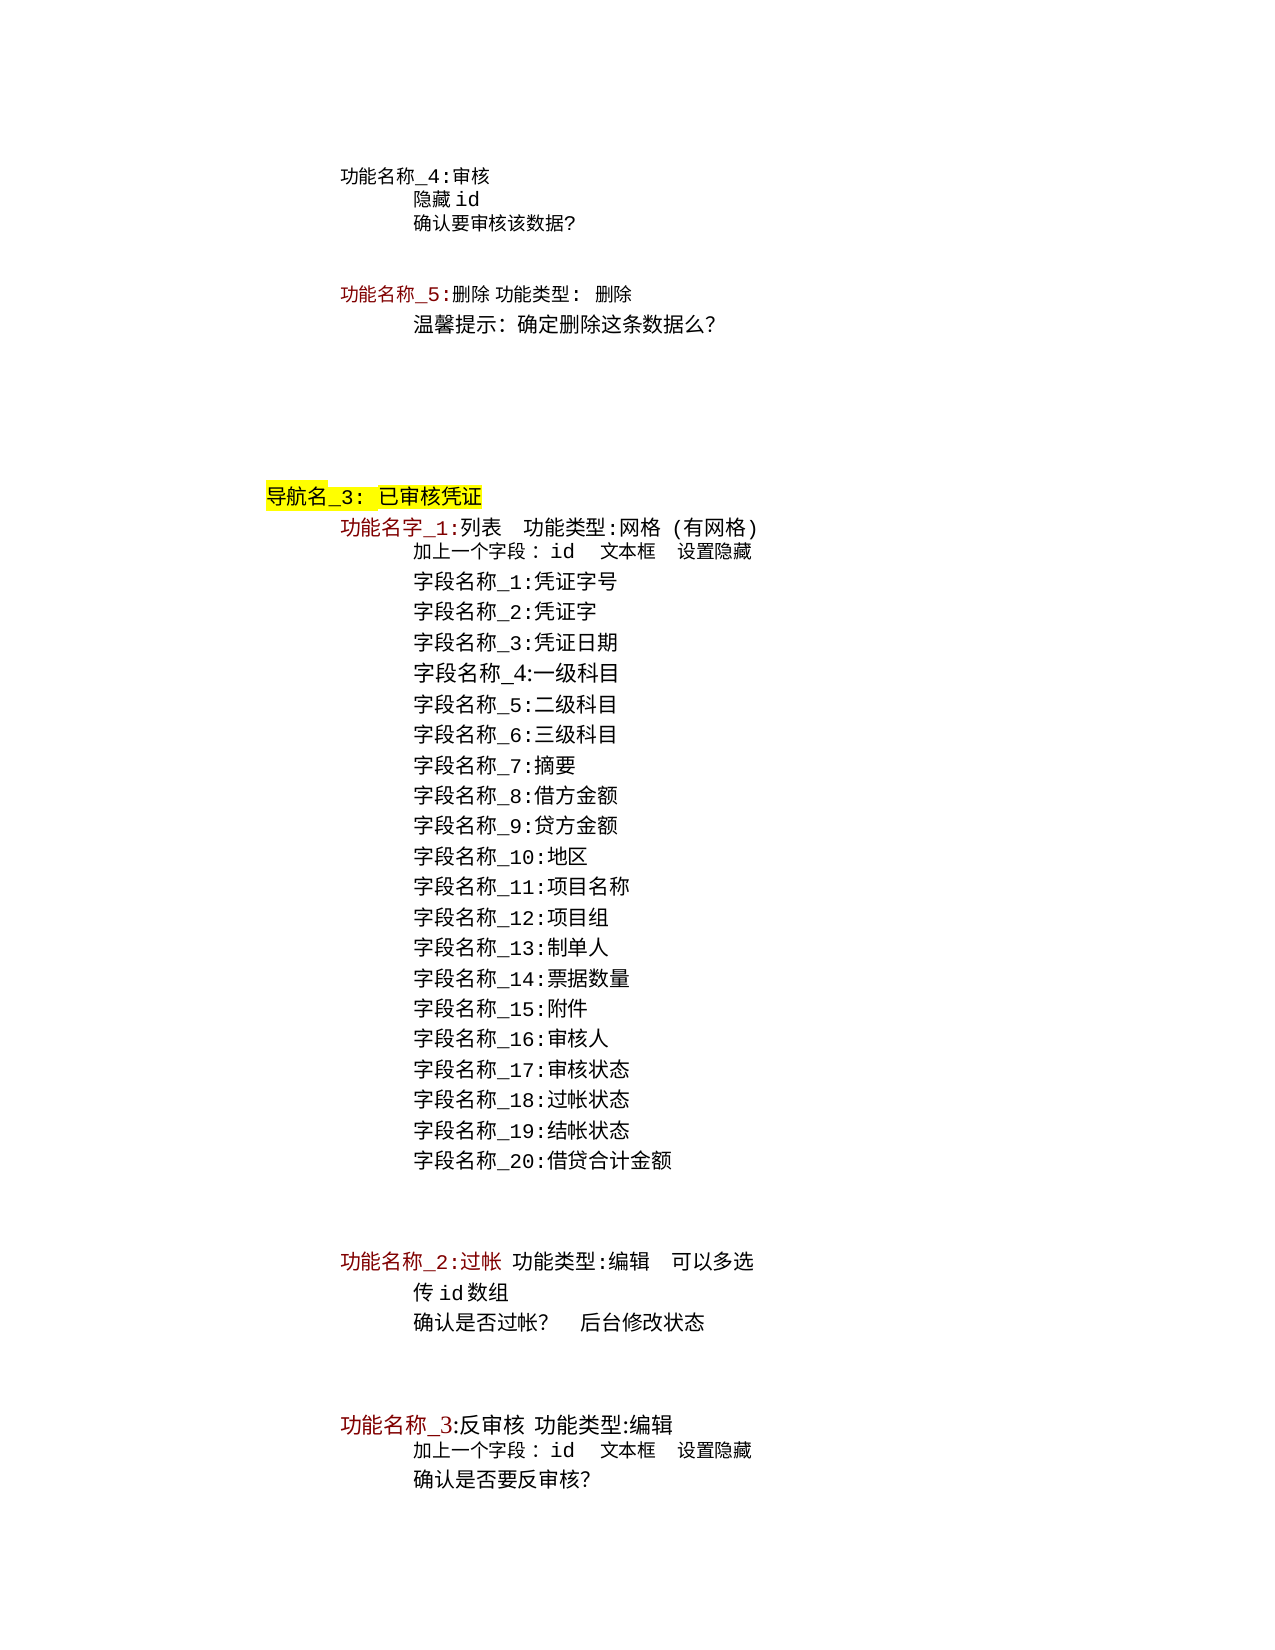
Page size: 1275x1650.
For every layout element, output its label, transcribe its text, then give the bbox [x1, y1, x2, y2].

text 功能名称_5:删除 功能类型: 删除 [118, 284, 1157, 308]
text 加上一个字段 ：id 文本框 设置隐藏 [118, 1439, 1157, 1463]
text 功能名称_4:审核 [118, 165, 1157, 189]
text 加上一个字段 ：id 文本框 设置隐藏 [118, 541, 1157, 565]
text 字段名称_1:凭证字号 [118, 565, 1157, 596]
text 字段名称_9:贷方金额 [118, 810, 1157, 840]
text 确认要审核该数据? [118, 213, 1157, 237]
text 功能名字_1:列表 功能类型:网格 (有网格) [118, 511, 1157, 541]
text 功能名称_2:过帐 功能类型:编辑 可以多选 [118, 1246, 1157, 1276]
text 温馨提示：确定删除这条数据么？ [118, 308, 1157, 338]
text 确认是否过帐？ 后台修改状态 [118, 1306, 1157, 1337]
text 字段名称_7:摘要 [118, 749, 1157, 779]
text 字段名称_2:凭证字 [118, 596, 1157, 626]
text 字段名称_17:审核状态 [118, 1053, 1157, 1083]
text 字段名称_3:凭证日期 [118, 626, 1157, 656]
text 导航名_3: 已审核凭证 [118, 480, 1157, 511]
text 字段名称_19:结帐状态 [118, 1114, 1157, 1144]
text 字段名称_5:二级科目 [118, 688, 1157, 718]
text 字段名称_14:票据数量 [118, 962, 1157, 992]
text 字段名称_8:借方金额 [118, 779, 1157, 810]
text 隐藏id [118, 189, 1157, 213]
text 字段名称_18:过帐状态 [118, 1083, 1157, 1114]
text 字段名称_11:项目名称 [118, 871, 1157, 901]
text 传id数组 [118, 1276, 1157, 1306]
text 字段名称_20:借贷合计金额 [118, 1144, 1157, 1175]
text 字段名称_6:三级科目 [118, 718, 1157, 749]
text 功能名称_3:反审核 功能类型:编辑 [118, 1408, 1157, 1439]
text 字段名称_13:制单人 [118, 931, 1157, 962]
text 字段名称_12:项目组 [118, 901, 1157, 931]
text 字段名称_15:附件 [118, 992, 1157, 1023]
text 确认是否要反审核？ [118, 1463, 1157, 1494]
text 字段名称_16:审核人 [118, 1023, 1157, 1053]
text 字段名称_10:地区 [118, 840, 1157, 871]
text 字段名称_4:一级科目 [118, 656, 1157, 688]
